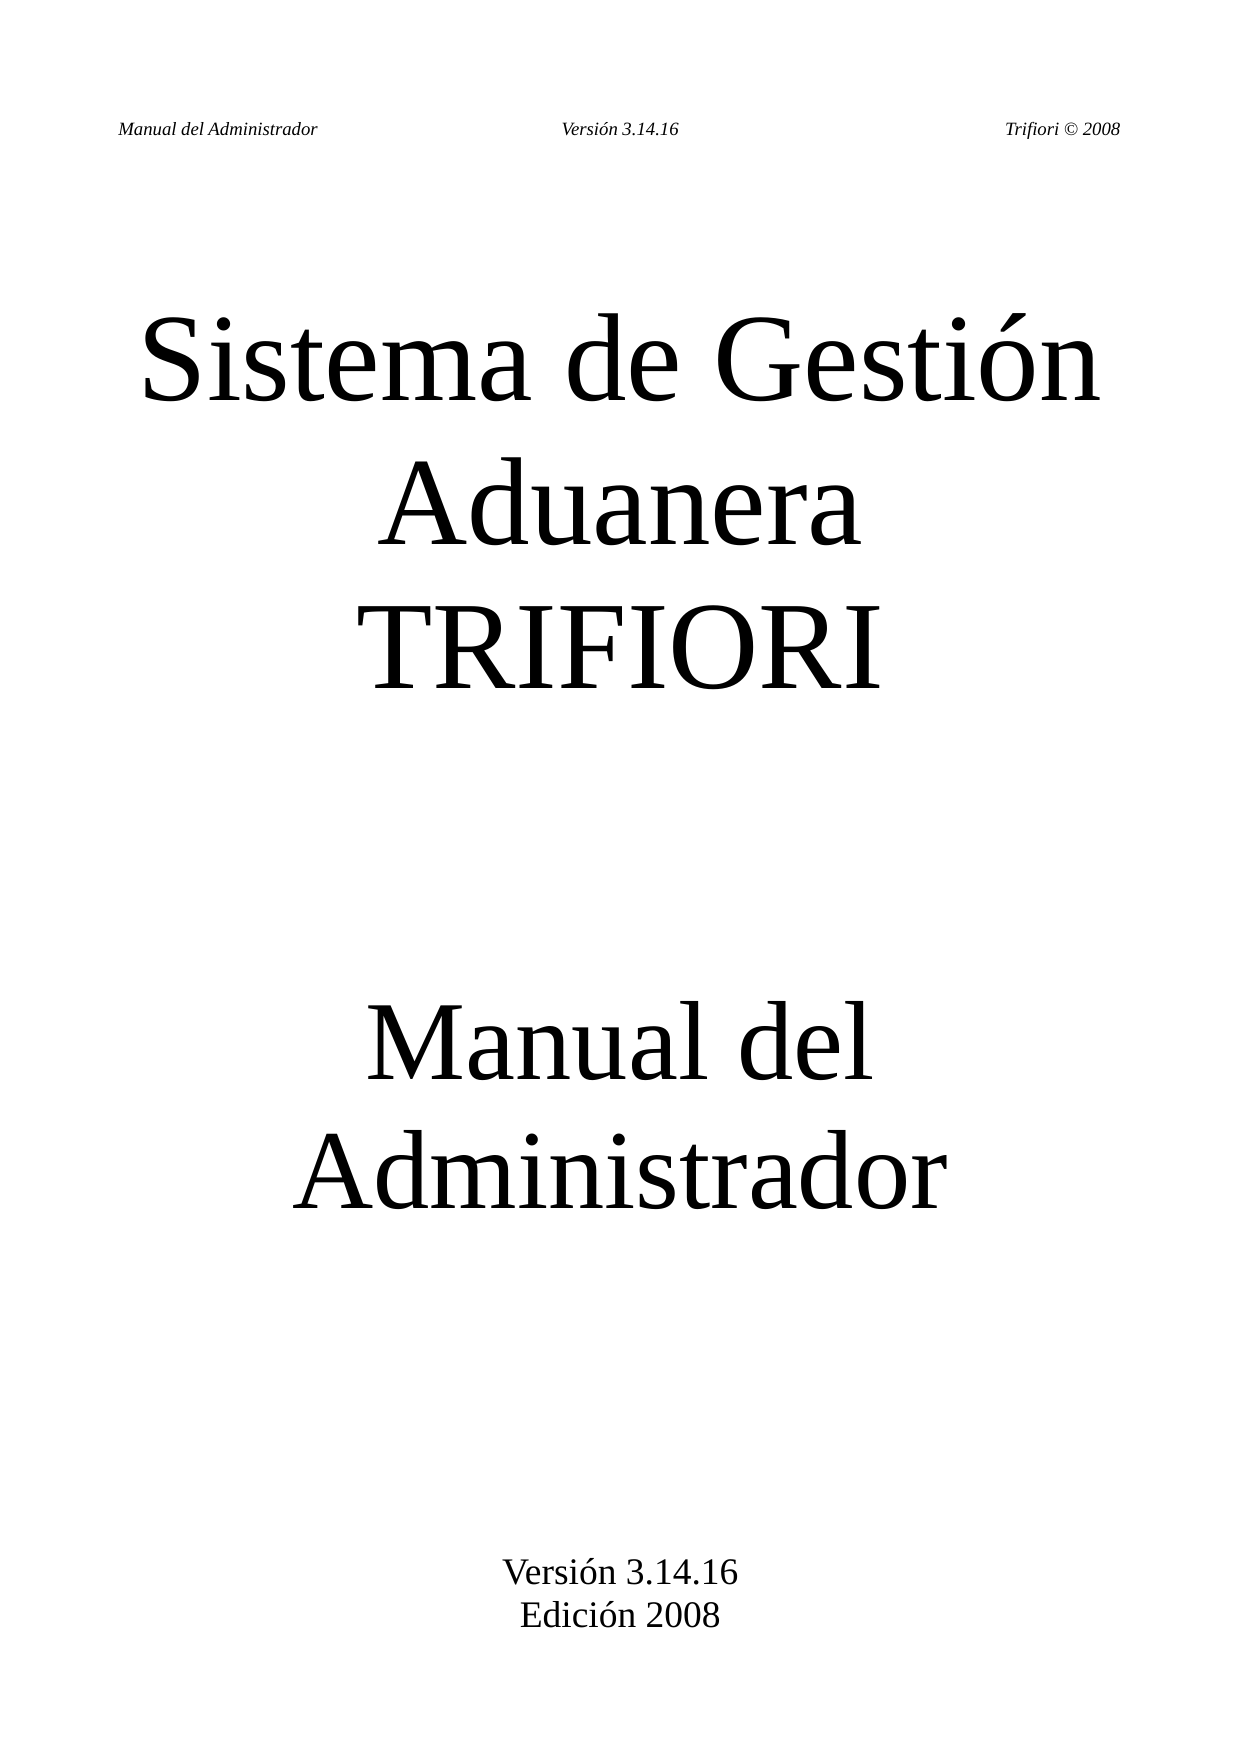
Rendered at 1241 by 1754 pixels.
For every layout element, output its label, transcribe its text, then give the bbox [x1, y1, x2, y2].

text Manual del Administrador [118, 974, 1122, 1233]
text Sistema de Gestión Aduanera TRIFIORI [118, 284, 1122, 715]
text Versión 3.14.16 [118, 1549, 1122, 1592]
text Edición 2008 [118, 1592, 1122, 1635]
